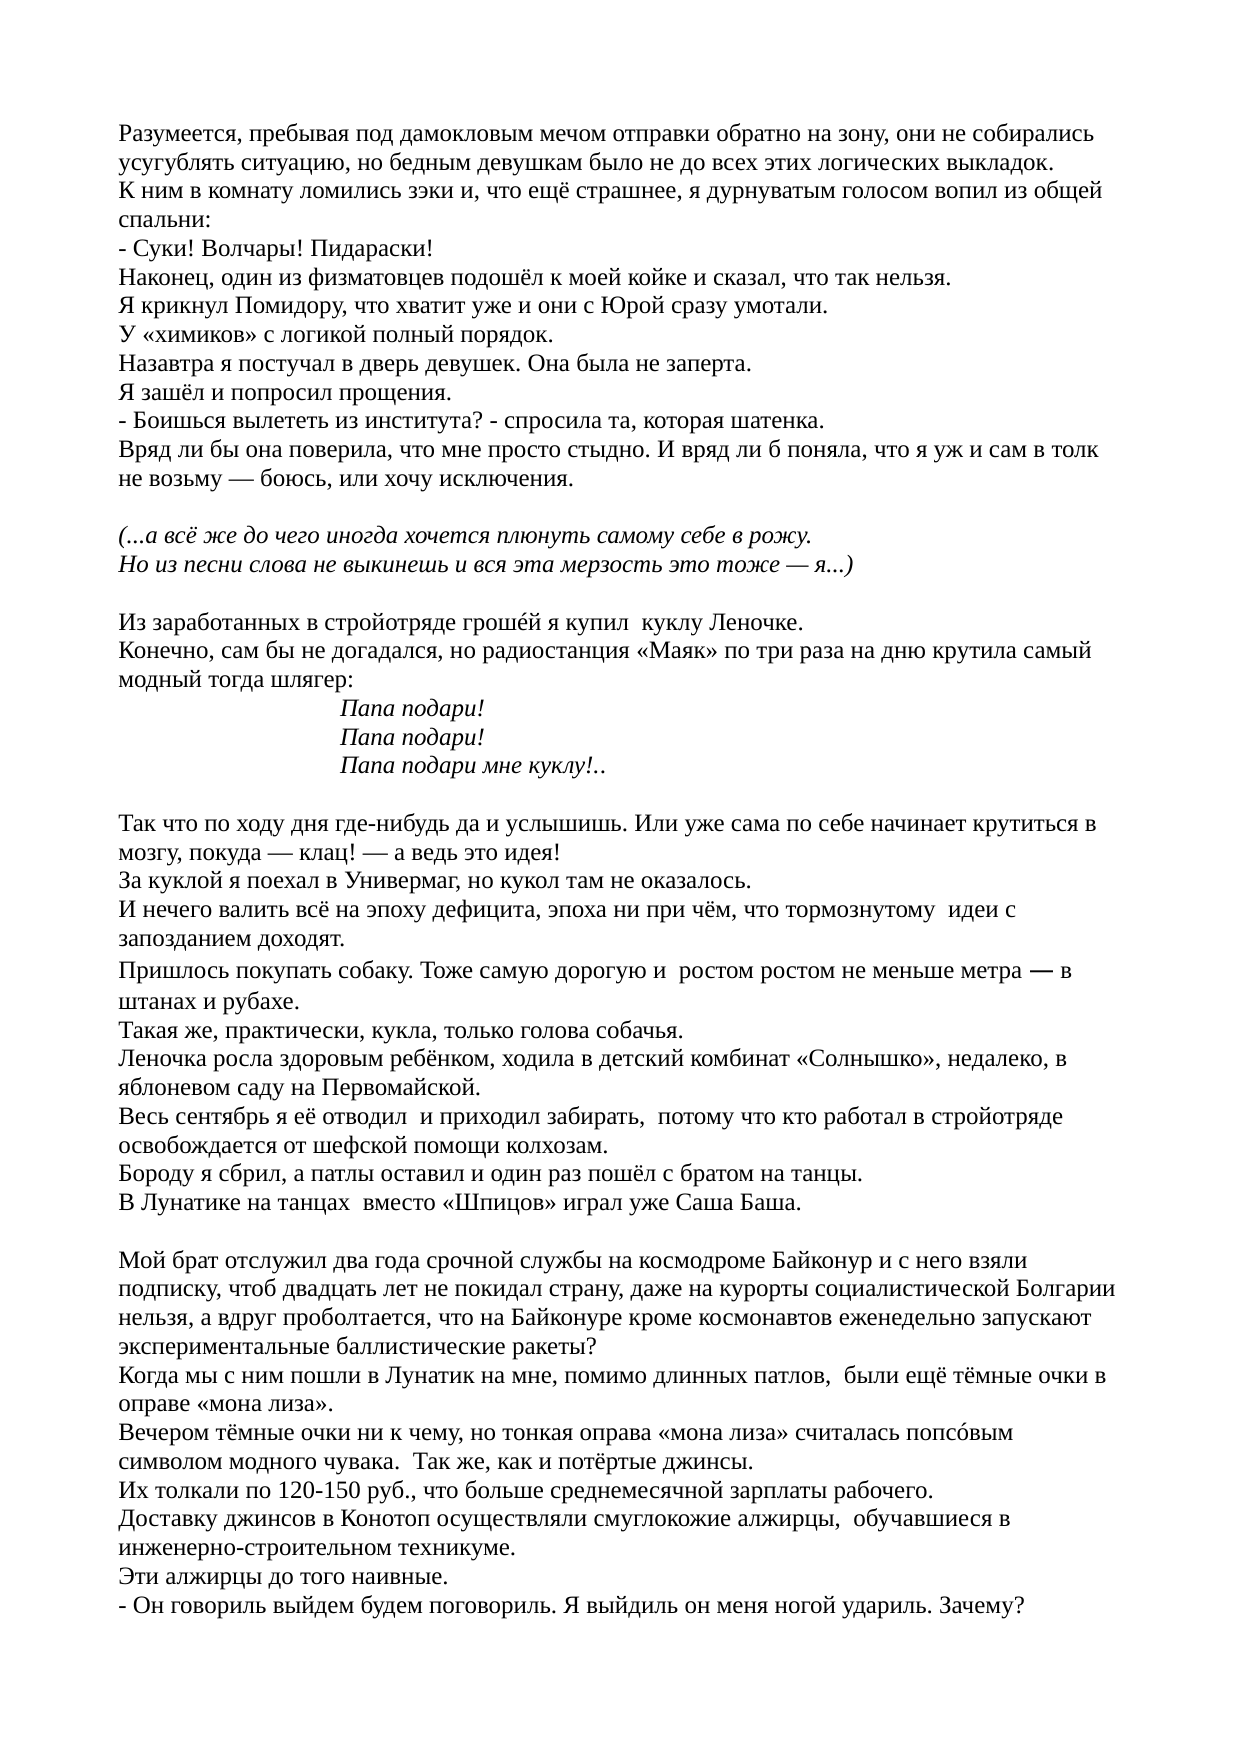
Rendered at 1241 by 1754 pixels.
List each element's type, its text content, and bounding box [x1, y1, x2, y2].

text Назавтра я постучал в дверь девушек. Она была не заперта. [118, 348, 1122, 377]
text У «химиков» с логикой полный порядок. [118, 319, 1122, 348]
text Папа подари! [118, 722, 1122, 751]
text Я зашёл и попросил прощения. [118, 377, 1122, 406]
text За куклой я поехал в Универмаг, но кукол там не оказалось. [118, 866, 1122, 894]
text - Боишься вылететь из института? - спросила та, которая шатенка. [118, 406, 1122, 434]
text В Лунатике на танцах вместо «Шпицов» играл уже Саша Баша. [118, 1187, 1122, 1216]
text Весь сентябрь я её отводил и приходил забирать, потому что кто работал в стройотряде освобождается от шефской помощи колхозам. [118, 1101, 1122, 1158]
text Папа подари! [118, 693, 1122, 722]
text Мой брат отслужил два года срочной службы на космодроме Байконур и с него взяли подписку, чтоб двадцать лет не покидал страну, даже на курорты социалистической Болгарии нельзя, а вдруг проболтается, что на Байконуре кроме космонавтов еженедельно запускают экспериментальные баллистические ракеты? [118, 1245, 1122, 1360]
text Когда мы с ним пошли в Лунатик на мне, помимо длинных патлов, были ещё тёмные очки в оправе «мона лиза». [118, 1360, 1122, 1417]
text Вряд ли бы она поверила, что мне просто стыдно. И вряд ли б поняла, что я уж и сам в толк не возьму — боюсь, или хочу исключения. [118, 434, 1122, 492]
text - Суки! Волчары! Пидараски! [118, 233, 1122, 262]
text Я крикнул Помидору, что хватит уже и они с Юрой сразу умотали. [118, 291, 1122, 319]
text И нечего валить всё на эпоху дефицита, эпоха ни при чём, что тормознутому идеи с запозданием доходят. [118, 894, 1122, 952]
text Папа подари мне куклу!.. [118, 751, 1122, 779]
text Вечером тёмные очки ни к чему, но тонкая оправа «мона лиза» считалась попсóвым символом модного чувака. Так же, как и потёртые джинсы. [118, 1417, 1122, 1475]
text Из заработанных в стройотряде грошéй я купил куклу Леночке. [118, 607, 1122, 636]
text Разумеется, пребывая под дамокловым мечом отправки обратно на зону, они не собирались усугублять ситуацию, но бедным девушкам было не до всех этих логических выкладок. [118, 118, 1122, 176]
text Их толкали по 120-150 руб., что больше среднемесячной зарплаты рабочего. [118, 1475, 1122, 1503]
text Леночка росла здоровым ребёнком, ходила в детский комбинат «Солнышко», недалеко, в яблоневом саду на Первомайской. [118, 1043, 1122, 1101]
text (...а всё же до чего иногда хочется плюнуть самому себе в рожу. [118, 521, 1122, 549]
text Конечно, сам бы не догадался, но радиостанция «Маяк» по три раза на дню крутила самый модный тогда шлягер: [118, 636, 1122, 693]
text Бороду я сбрил, а патлы оставил и один раз пошёл с братом на танцы. [118, 1158, 1122, 1187]
text Доставку джинсов в Конотоп осуществляли смуглокожие алжирцы, обучавшиеся в инженерно-строительном техникуме. [118, 1503, 1122, 1561]
text Но из песни слова не выкинешь и вся эта мерзость это тоже — я...) [118, 549, 1122, 578]
text Так что по ходу дня где-нибудь да и услышишь. Или уже сама по себе начинает крутиться в мозгу, покуда — клац! — а ведь это идея! [118, 808, 1122, 866]
text Пришлось покупать собаку. Тоже самую дорогую и ростом ростом не меньше метра — в штанах и рубахе. [118, 952, 1122, 1015]
text - Он говориль выйдем будем поговориль. Я выйдиль он меня ногой удариль. Зачему? [118, 1590, 1122, 1618]
text Наконец, один из физматовцев подошёл к моей койке и сказал, что так нельзя. [118, 262, 1122, 291]
text К ним в комнату ломились зэки и, что ещё страшнее, я дурнуватым голосом вопил из общей спальни: [118, 176, 1122, 233]
text Такая же, практически, кукла, только голова собачья. [118, 1015, 1122, 1043]
text Эти алжирцы до того наивные. [118, 1561, 1122, 1590]
